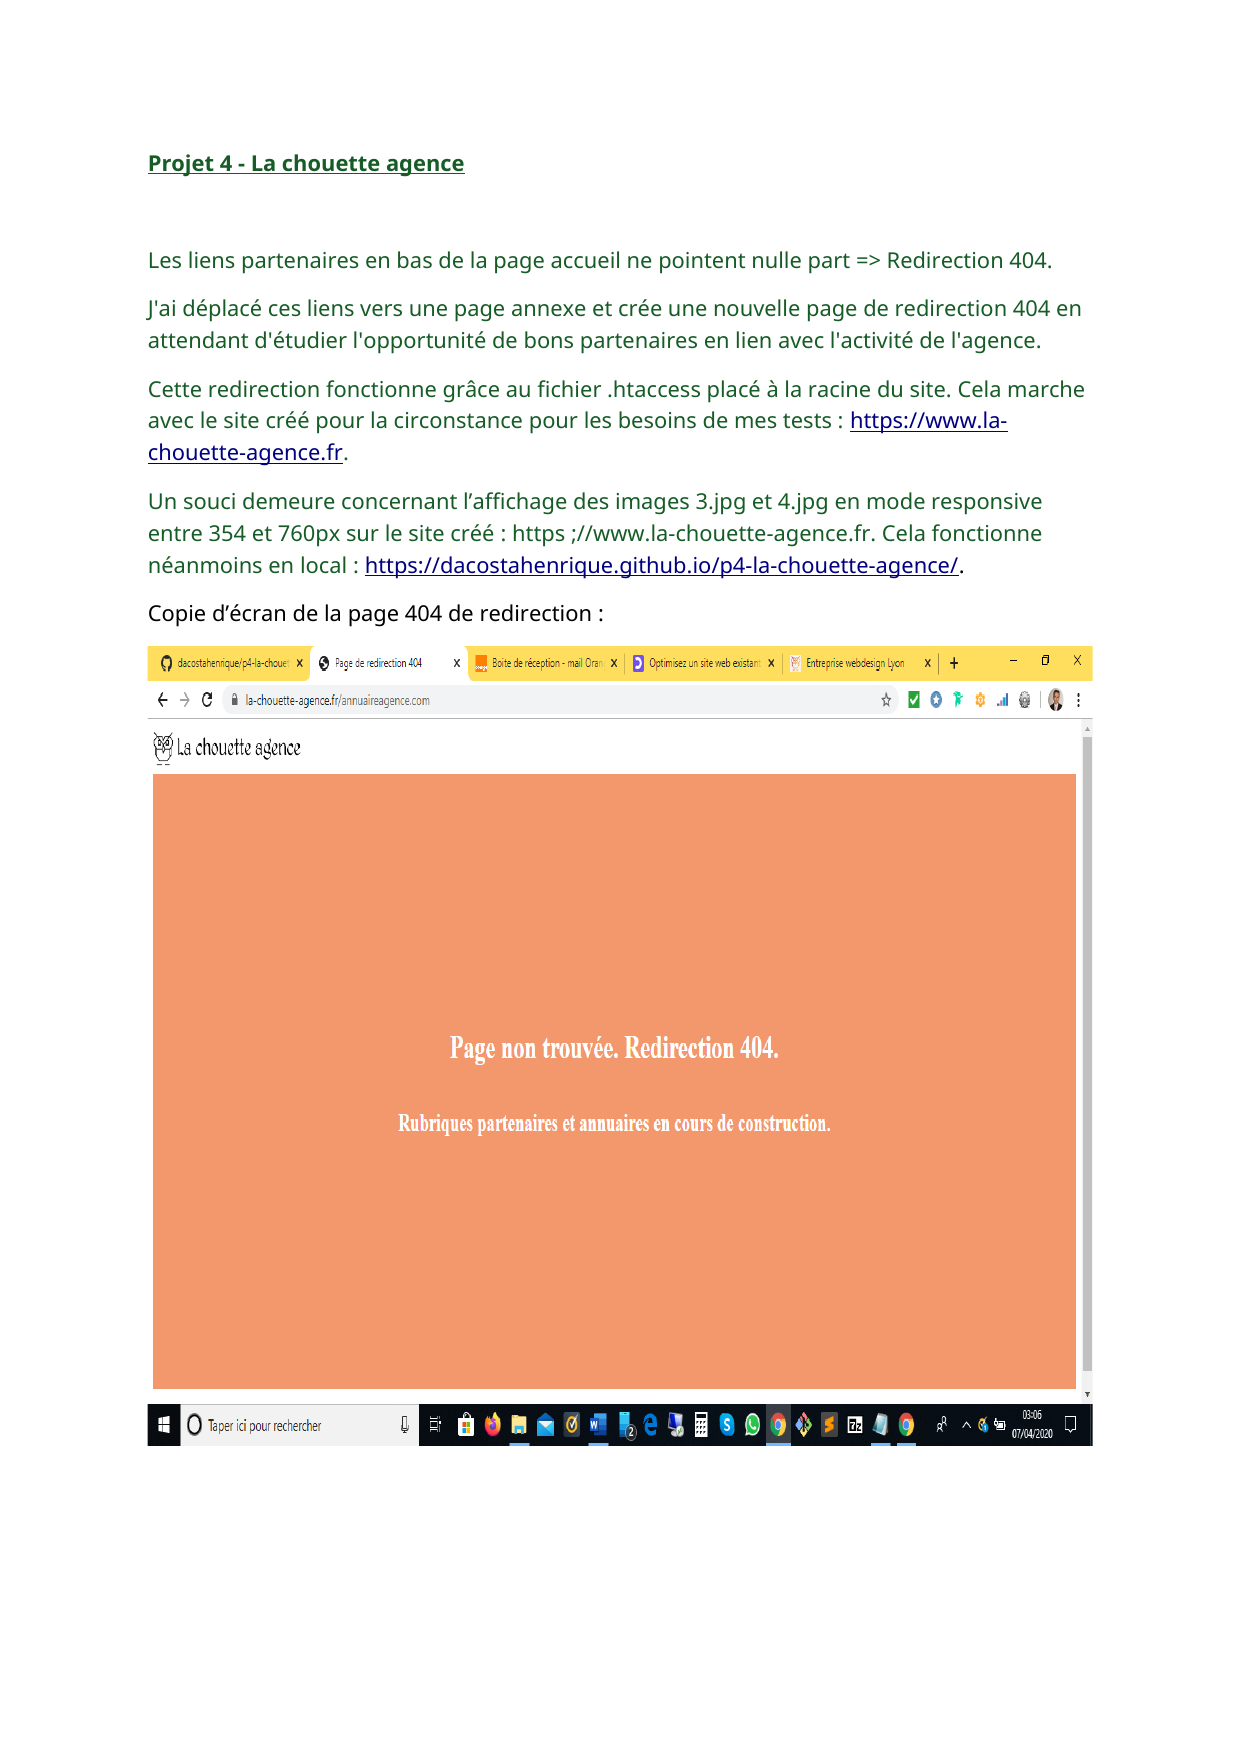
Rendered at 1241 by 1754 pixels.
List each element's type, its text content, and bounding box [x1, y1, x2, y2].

text Projet 4 - La chouette agence [148, 148, 1093, 177]
text Cette redirection fonctionne grâce au fichier .htaccess placé à la racine du site. Cela marche avec le site créé pour la circonstance pour les besoins de mes tests : https://www.la-chouette-agence.fr. [148, 374, 1093, 467]
text Copie d’écran de la page 404 de redirection : [148, 598, 1093, 628]
text Les liens partenaires en bas de la page accueil ne pointent nulle part => Redirection 404. [148, 245, 1093, 274]
text Un souci demeure concernant l’affichage des images 3.jpg et 4.jpg en mode responsive entre 354 et 760px sur le site créé : https ;//www.la-chouette-agence.fr. Cela fonctionne néanmoins en local : https://dacostahenrique.github.io/p4-la-chouette-agence/. [148, 486, 1093, 579]
text J'ai déplacé ces liens vers une page annexe et crée une nouvelle page de redirection 404 en attendant d'étudier l'opportunité de bons partenaires en lien avec l'activité de l'agence. [148, 293, 1093, 355]
